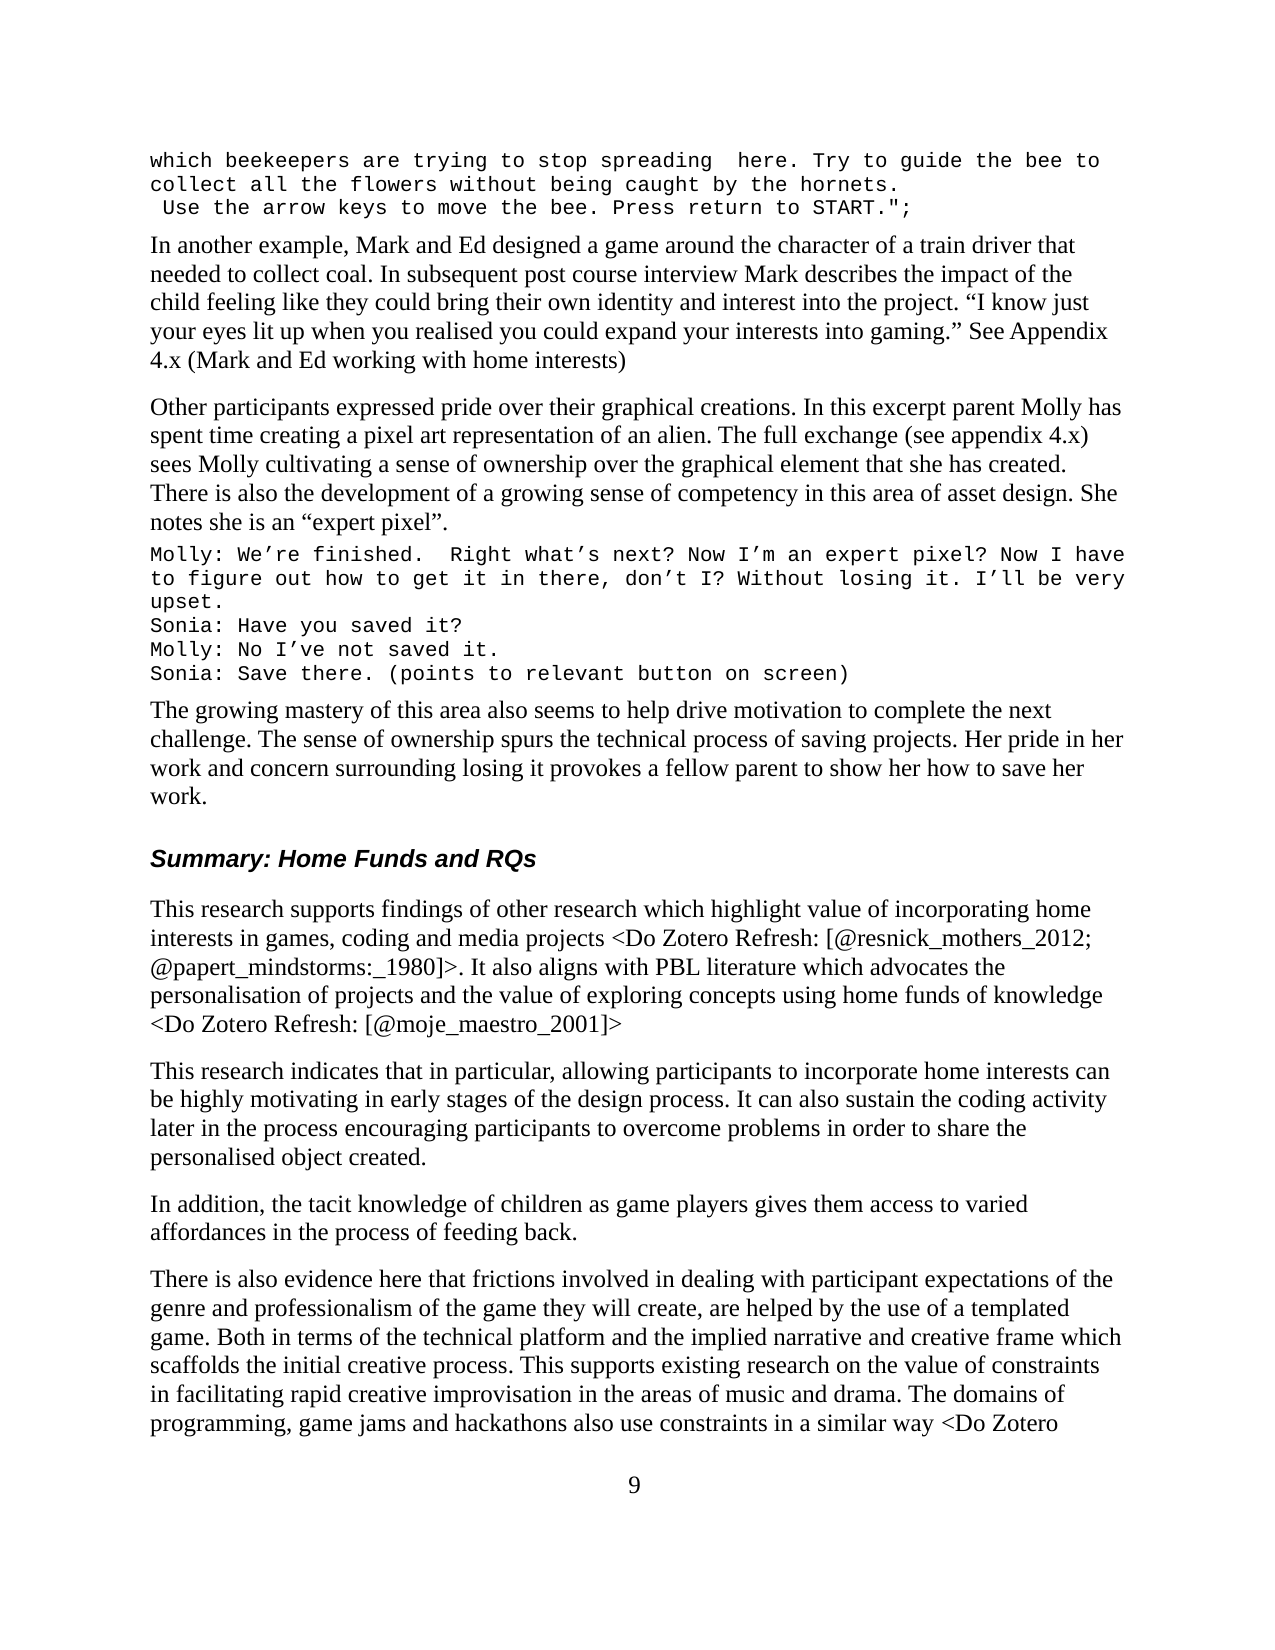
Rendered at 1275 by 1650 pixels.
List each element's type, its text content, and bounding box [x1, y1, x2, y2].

text which beekeepers are trying to stop spreading here. Try to guide the bee to collect all the flowers without being caught by the hornets. [150, 150, 1125, 197]
text This research supports findings of other research which highlight value of incorporating home interests in games, coding and media projects <Do Zotero Refresh: [@resnick_mothers_2012; @papert_mindstorms:_1980]>. It also aligns with PBL literature which advocates the personalisation of projects and the value of exploring concepts using home funds of knowledge <Do Zotero Refresh: [@moje_maestro_2001]> [150, 894, 1125, 1038]
text This research indicates that in particular, allowing participants to incorporate home interests can be highly motivating in early stages of the design process. It can also sustain the coding activity later in the process encouraging participants to overcome problems in order to share the personalised object created. [150, 1056, 1125, 1171]
text Use the arrow keys to move the bee. Press return to START."; [150, 197, 1125, 221]
text Other participants expressed pride over their graphical creations. In this excerpt parent Molly has spent time creating a pixel art representation of an alien. The full exchange (see appendix 4.x) sees Molly cultivating a sense of ownership over the graphical element that she has created. There is also the development of a growing sense of competency in this area of asset design. She notes she is an “expert pixel”. [150, 392, 1125, 535]
text Molly: We’re finished. Right what’s next? Now I’m an expert pixel? Now I have to figure out how to get it in there, don’t I? Without losing it. I’ll be very upset. [150, 544, 1125, 615]
text In another example, Mark and Ed designed a game around the character of a train driver that needed to collect coal. In subsequent post course interview Mark describes the impact of the child feeling like they could bring their own identity and interest into the project. “I know just your eyes lit up when you realised you could expand your interests into gaming.” See Appendix 4.x (Mark and Ed working with home interests) [150, 230, 1125, 374]
text Molly: No I’ve not saved it. [150, 639, 1125, 662]
text The growing mastery of this area also seems to help drive motivation to complete the next challenge. The sense of ownership spurs the technical process of saving projects. Her pride in her work and concern surrounding losing it provokes a fellow parent to show her how to save her work. [150, 695, 1125, 810]
text Sonia: Save there. (points to relevant button on screen) [150, 662, 1125, 686]
text There is also evidence here that frictions involved in dealing with participant expectations of the genre and professionalism of the game they will create, are helped by the use of a templated game. Both in terms of the technical platform and the implied narrative and creative frame which scaffolds the initial creative process. This supports existing research on the value of constraints in facilitating rapid creative improvisation in the areas of music and drama. The domains of programming, game jams and hackathons also use constraints in a similar way <Do Zotero [150, 1264, 1125, 1437]
subtitle Summary: Home Funds and RQs [150, 844, 1125, 873]
text Sonia: Have you saved it? [150, 615, 1125, 639]
text In addition, the tacit knowledge of children as game players gives them access to varied affordances in the process of feeding back. [150, 1189, 1125, 1246]
